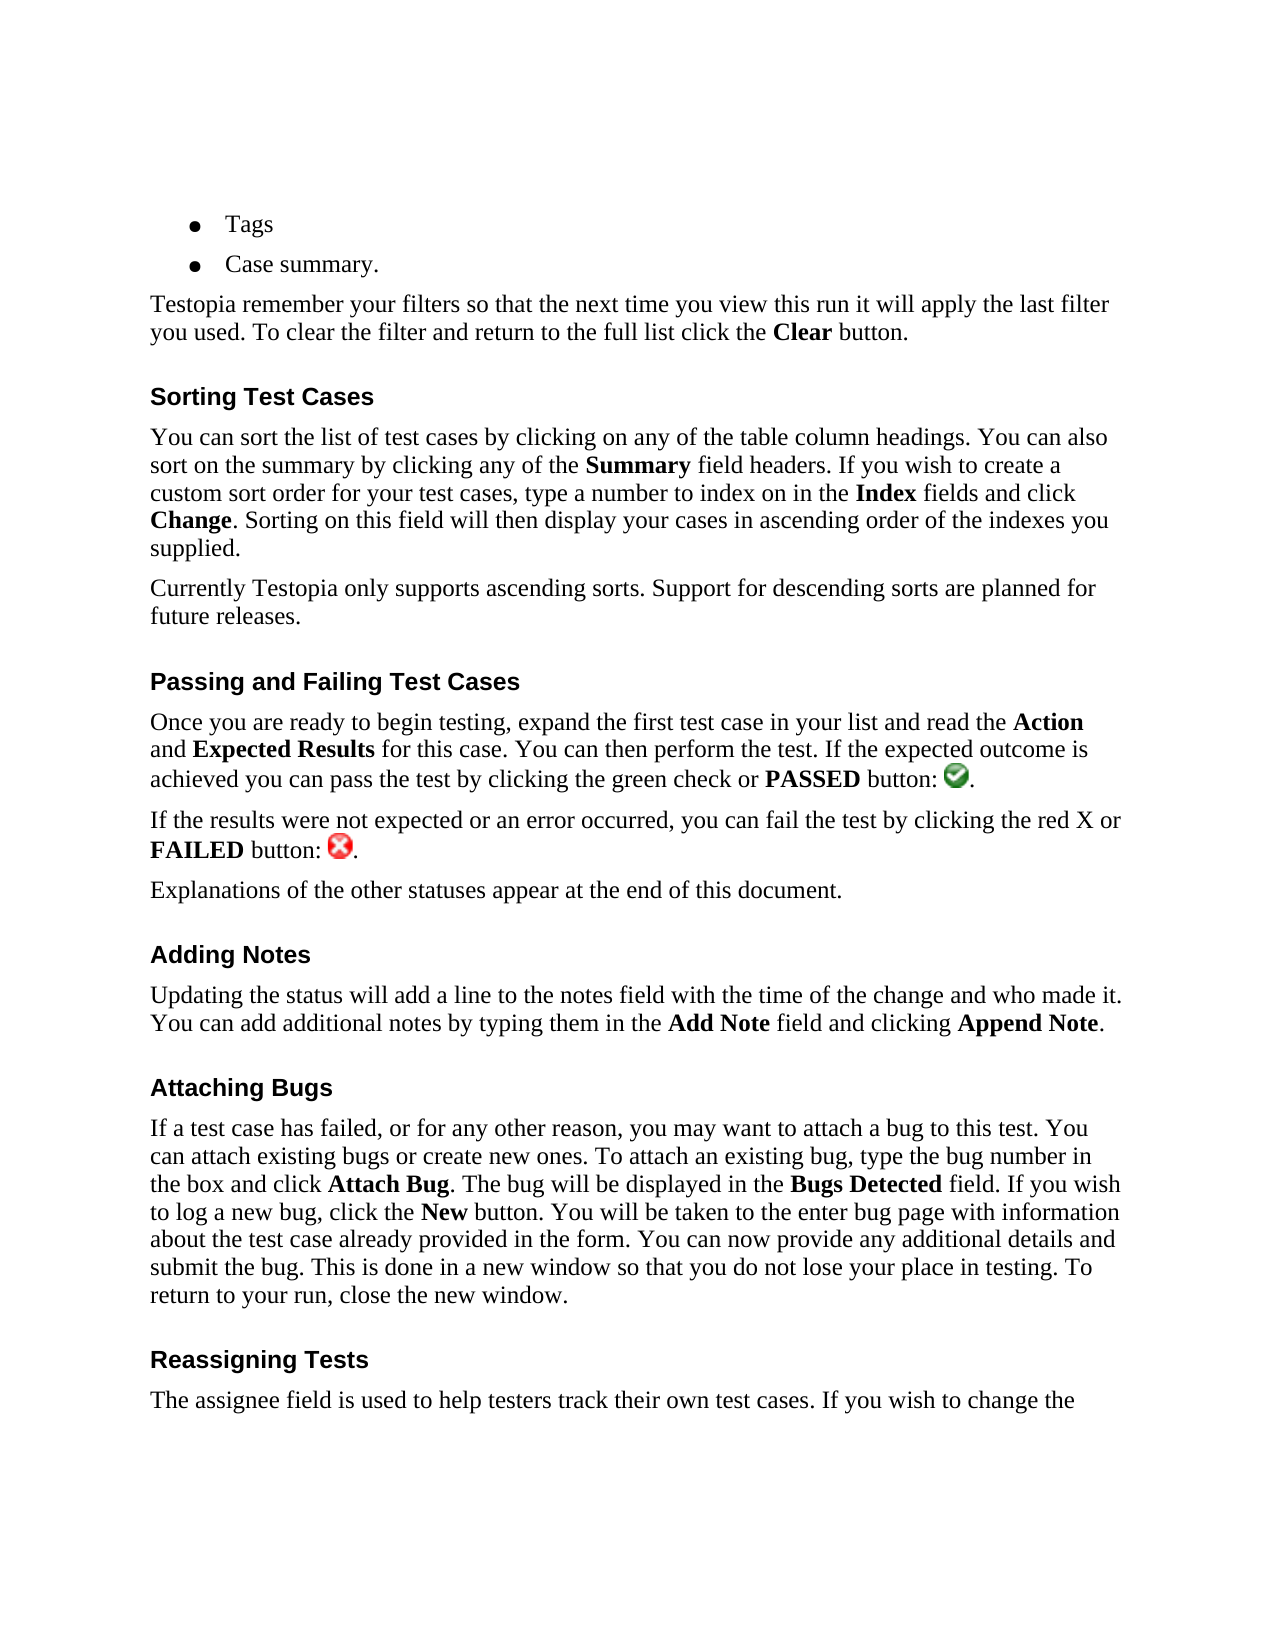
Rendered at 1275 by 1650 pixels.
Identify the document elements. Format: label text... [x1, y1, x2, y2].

subtitle Reassigning Tests [150, 1346, 1125, 1374]
text Testopia remember your filters so that the next time you view this run it will apply the last filter you used. To clear the filter and return to the full list click the Clear button. [150, 290, 1125, 346]
text Updating the status will add a line to the notes field with the time of the change and who made it. You can add additional notes by typing them in the Add Note field and clicking Append Note. [150, 981, 1125, 1037]
text Currently Testopia only supports ascending sorts. Support for descending sorts are planned for future releases. [150, 574, 1125, 630]
picture [327, 833, 353, 859]
text If a test case has failed, or for any other reason, you may want to attach a bug to this test. You can attach existing bugs or create new ones. To attach an existing bug, type the bug number in the box and click Attach Bug. The bug will be displayed in the Bugs Detected field. If you wish to log a new bug, click the New button. You will be taken to the enter bug page with information about the test case already provided in the form. You can now provide any additional details and submit the bug. This is done in a new window so that you do not lose your place in testing. To return to your run, close the new window. [150, 1114, 1125, 1308]
subtitle Adding Notes [150, 941, 1125, 969]
list Tags [187, 210, 1125, 238]
text Explanations of the other statuses appear at the end of this document. [150, 876, 1125, 904]
list Case summary. [187, 250, 1125, 278]
text If the results were not expected or an error occurred, you can fail the test by clicking the red X or FAILED button: . [150, 806, 1125, 863]
subtitle Sorting Test Cases [150, 383, 1125, 411]
subtitle Attaching Bugs [150, 1074, 1125, 1102]
text Once you are ready to begin testing, expand the first test case in your list and read the Action and Expected Results for this case. You can then perform the test. If the expected outcome is achieved you can pass the test by clicking the green check or PASSED button: . [150, 708, 1125, 793]
picture [944, 763, 969, 788]
subtitle Passing and Failing Test Cases [150, 667, 1125, 695]
text You can sort the list of test cases by clicking on any of the table column headings. You can also sort on the summary by clicking any of the Summary field headers. If you wish to create a custom sort order for your test cases, type a number to index on in the Index fields and click Change. Sorting on this field will then display your cases in ascending order of the indexes you supplied. [150, 423, 1125, 562]
text The assignee field is used to help testers track their own test cases. If you wish to change the [150, 1386, 1125, 1414]
